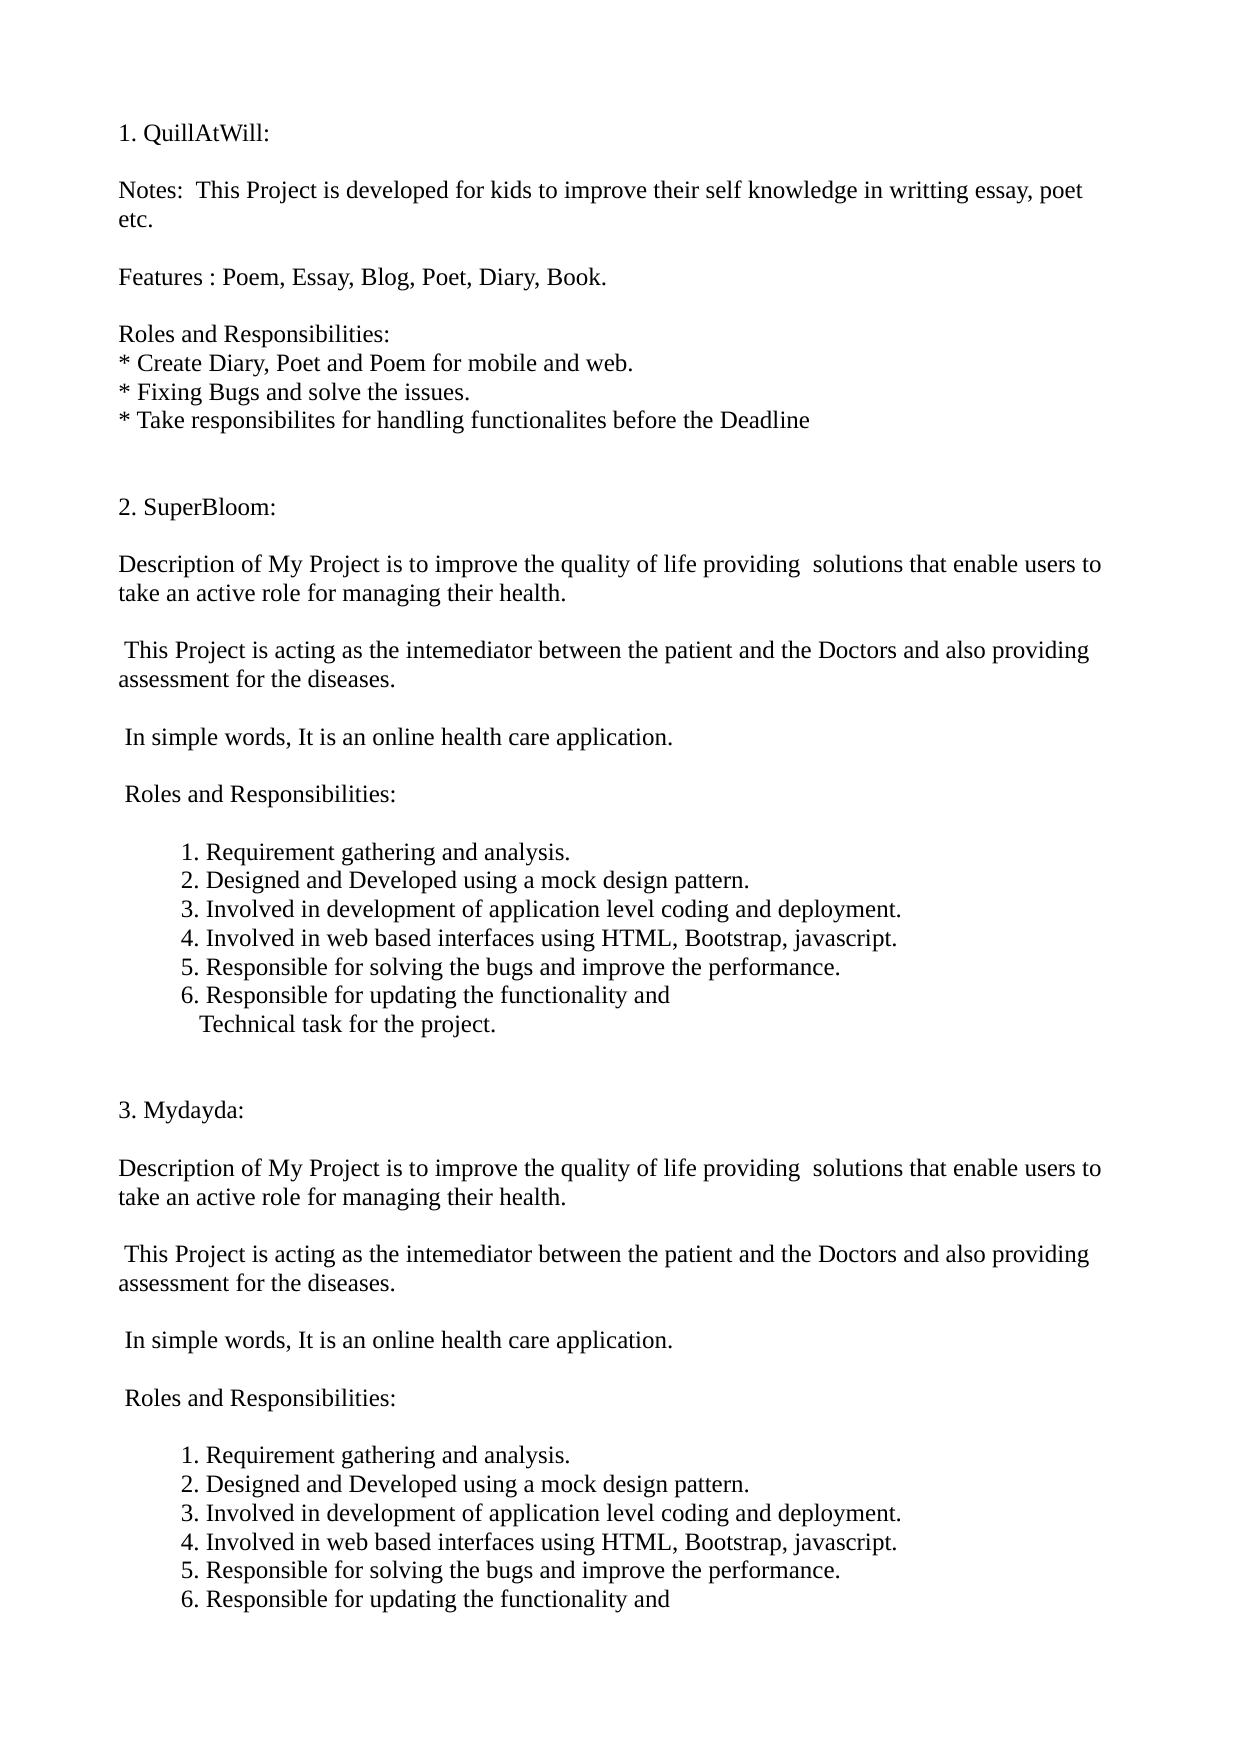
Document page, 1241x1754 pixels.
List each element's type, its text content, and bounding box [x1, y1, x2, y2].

text * Take responsibilites for handling functionalites before the Deadline [118, 406, 1122, 434]
text * Create Diary, Poet and Poem for mobile and web. [118, 348, 1122, 377]
text Features : Poem, Essay, Blog, Poet, Diary, Book. [118, 262, 1122, 291]
text Roles and Responsibilities: [118, 779, 1122, 808]
text * Fixing Bugs and solve the issues. [118, 377, 1122, 406]
text Description of My Project is to improve the quality of life providing solutions that enable users to take an active role for managing their health. [118, 549, 1122, 607]
text 3. Involved in development of application level coding and deployment. [118, 894, 1122, 923]
text 2. Designed and Developed using a mock design pattern. [118, 866, 1122, 894]
text 5. Responsible for solving the bugs and improve the performance. [118, 1556, 1122, 1584]
text 4. Involved in web based interfaces using HTML, Bootstrap, javascript. [118, 1527, 1122, 1556]
text This Project is acting as the intemediator between the patient and the Doctors and also providing assessment for the diseases. [118, 636, 1122, 693]
text 2. SuperBloom: [118, 492, 1122, 521]
text Notes: This Project is developed for kids to improve their self knowledge in writting essay, poet etc. [118, 176, 1122, 233]
text Description of My Project is to improve the quality of life providing solutions that enable users to take an active role for managing their health. [118, 1153, 1122, 1211]
text 6. Responsible for updating the functionality and [118, 981, 1122, 1009]
text In simple words, It is an online health care application. [118, 1326, 1122, 1354]
text 4. Involved in web based interfaces using HTML, Bootstrap, javascript. [118, 923, 1122, 952]
text 6. Responsible for updating the functionality and [118, 1584, 1122, 1613]
text Technical task for the project. [118, 1009, 1122, 1038]
text 5. Responsible for solving the bugs and improve the performance. [118, 952, 1122, 981]
text 3. Mydayda: [118, 1096, 1122, 1124]
text 1. Requirement gathering and analysis. [118, 837, 1122, 866]
text 3. Involved in development of application level coding and deployment. [118, 1498, 1122, 1527]
text This Project is acting as the intemediator between the patient and the Doctors and also providing assessment for the diseases. [118, 1239, 1122, 1297]
text 2. Designed and Developed using a mock design pattern. [118, 1469, 1122, 1498]
text Roles and Responsibilities: [118, 1383, 1122, 1412]
text 1. Requirement gathering and analysis. [118, 1441, 1122, 1469]
text In simple words, It is an online health care application. [118, 722, 1122, 751]
text Roles and Responsibilities: [118, 319, 1122, 348]
text 1. QuillAtWill: [118, 118, 1122, 147]
